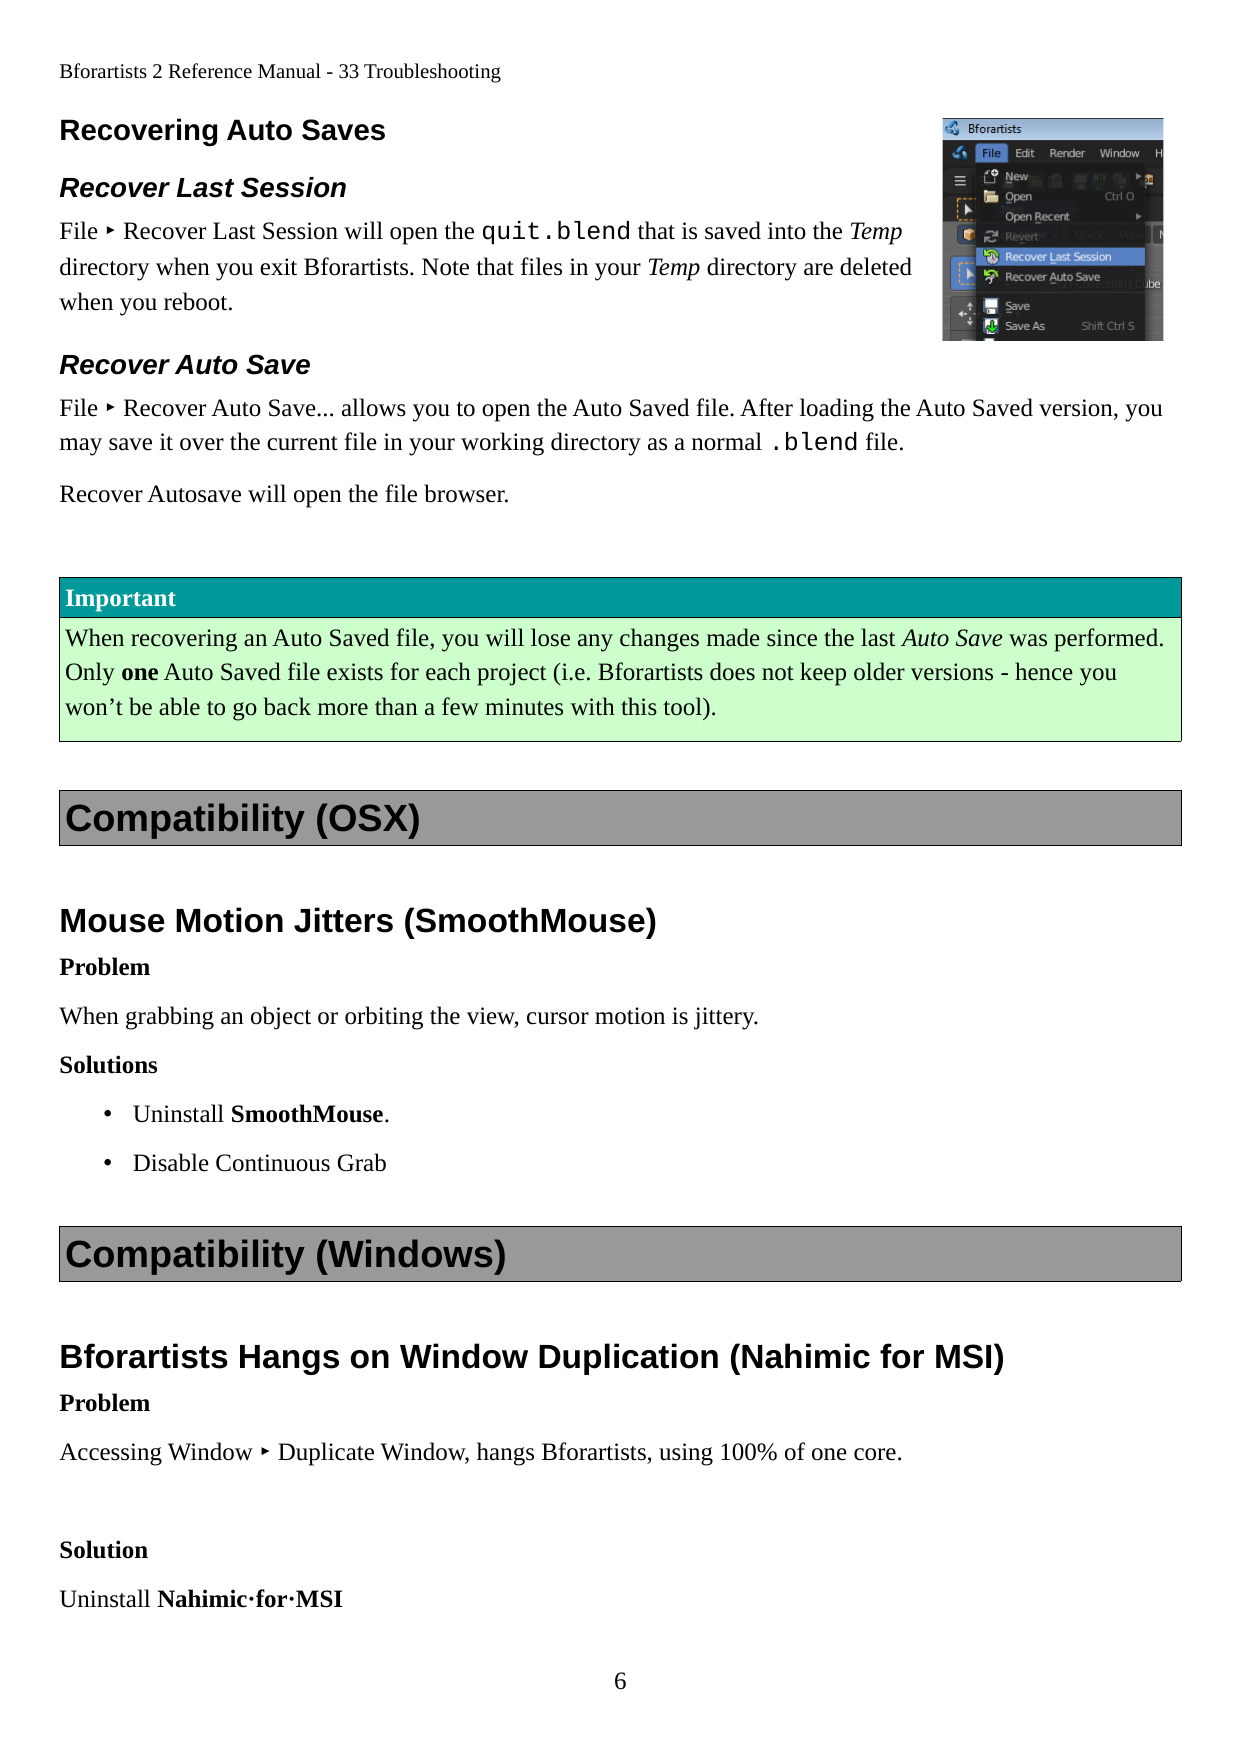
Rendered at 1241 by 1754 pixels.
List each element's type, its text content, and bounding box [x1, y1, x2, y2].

subtitle Recover Auto Save [59, 348, 1181, 380]
table_cell When recovering an Auto Saved file, you will lose any changes made since the last Auto Save was performed. Only one Auto Saved file exists for each project (i.e. Bforartists does not keep older versions - hence you won’t be able to go back more than a few minutes with this tool). [60, 618, 1181, 741]
text Accessing Window ‣ Duplicate Window, hangs Bforartists, using 100% of one core. [59, 1437, 1181, 1466]
text Solutions [59, 1050, 1181, 1079]
subtitle Recover Last Session [59, 171, 942, 203]
text Recover Autosave will open the file browser. [59, 479, 1181, 507]
subtitle Bforartists Hangs on Window Duplication (Nahimic for MSI) [59, 1337, 1181, 1375]
table_header Compatibility (Windows) [60, 1227, 1181, 1281]
table_header Important [60, 578, 1181, 617]
subtitle Mouse Motion Jitters (SmoothMouse) [59, 901, 1181, 939]
list Uninstall SmoothMouse. [103, 1099, 1181, 1128]
text File ‣ Recover Auto Save... allows you to open the Auto Saved file. After loading the Auto Saved version, you may save it over the current file in your working directory as a normal .blend file. [59, 393, 1181, 458]
table_header Compatibility (OSX) [60, 791, 1181, 845]
subtitle Recovering Auto Saves [59, 113, 1181, 146]
picture [942, 118, 1164, 341]
text File ‣ Recover Last Session will open the quit.blend that is saved into the Temp directory when you exit Bforartists. Note that files in your Temp directory are deleted when you reboot. [59, 216, 942, 316]
text Problem [59, 952, 1181, 981]
list Disable Continuous Grab [103, 1148, 1181, 1177]
text Solution [59, 1535, 1181, 1564]
subtitle [1164, 171, 1181, 203]
text When grabbing an object or orbiting the view, cursor motion is jittery. [59, 1001, 1181, 1030]
text Uninstall Nahimic·for·MSI [59, 1584, 1181, 1613]
text Problem [59, 1388, 1181, 1417]
